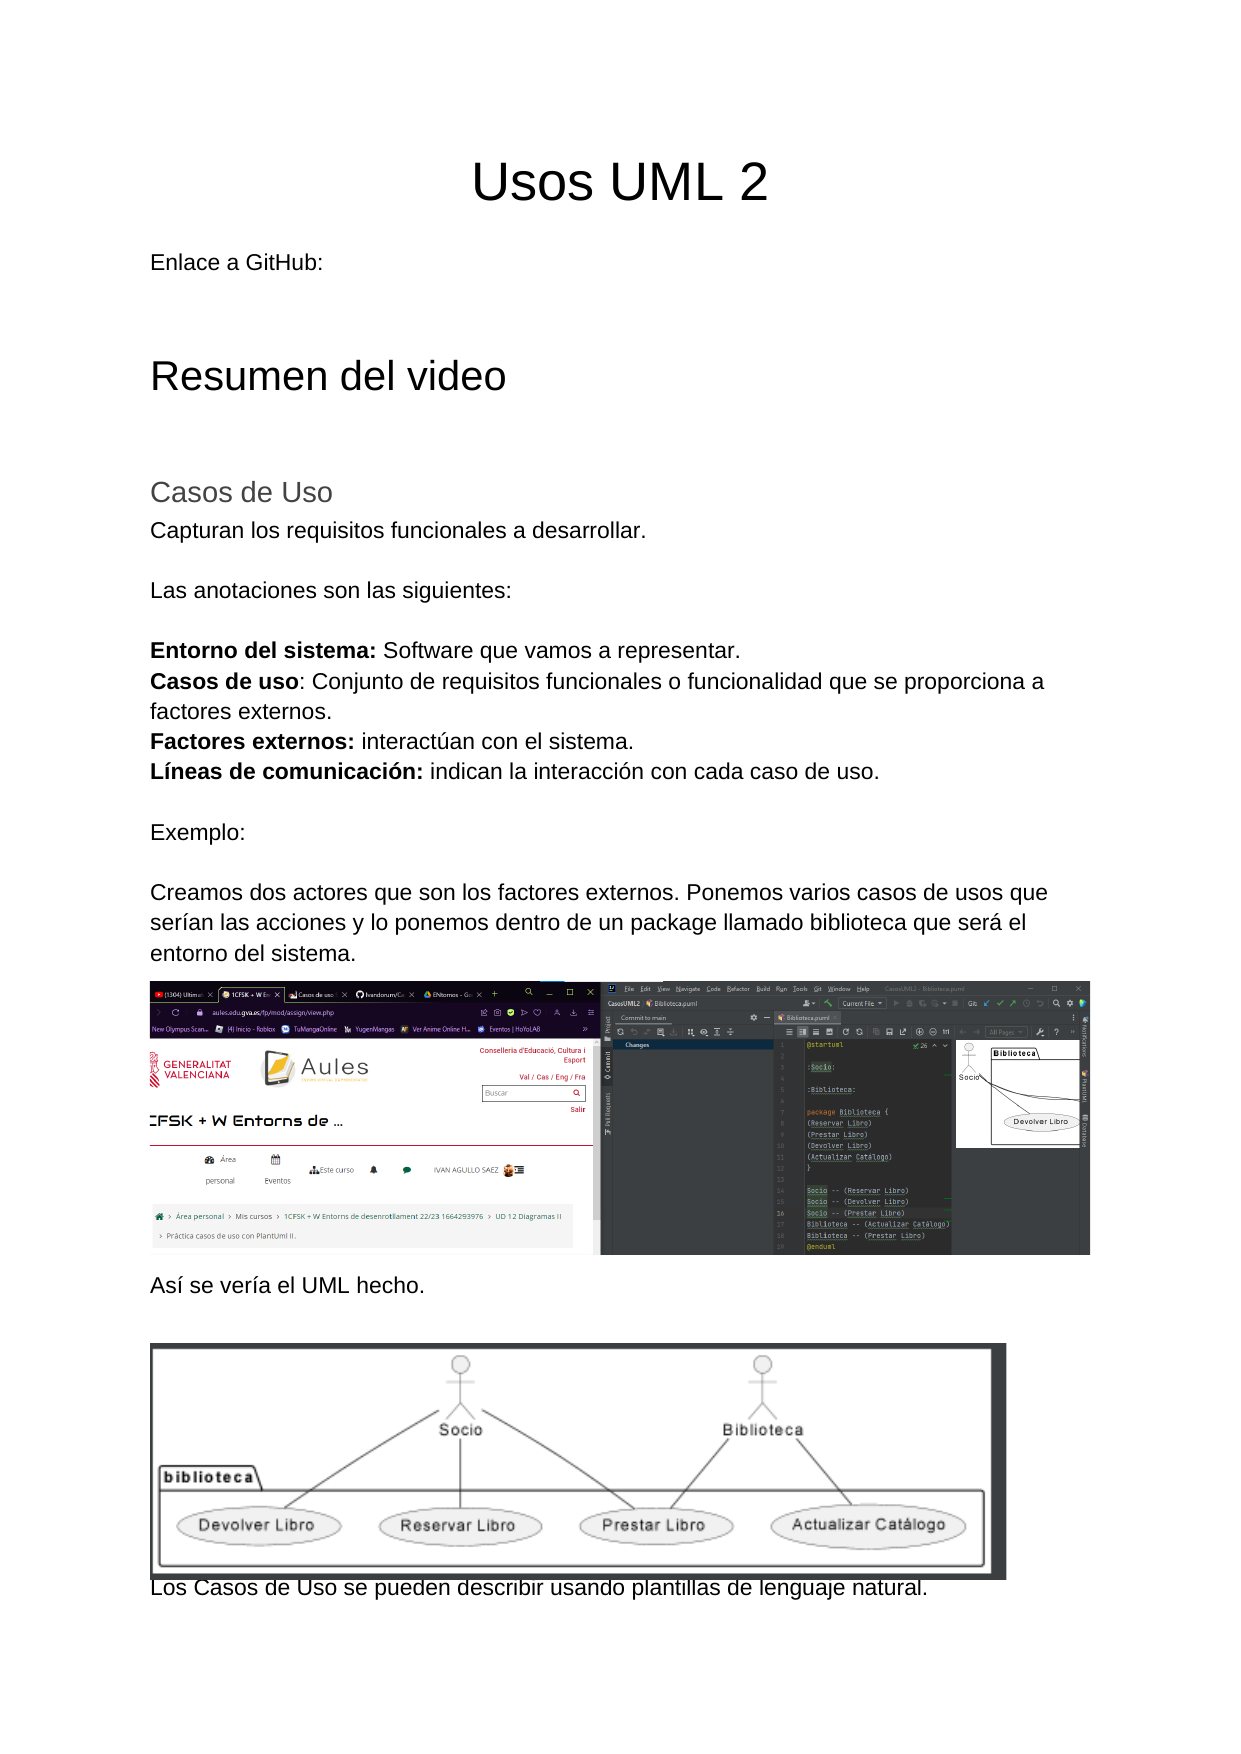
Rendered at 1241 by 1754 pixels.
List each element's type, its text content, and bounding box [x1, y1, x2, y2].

text Creamos dos actores que son los factores externos. Ponemos varios casos de usos que serían las acciones y lo ponemos dentro de un package llamado biblioteca que será el entorno del sistema. [150, 879, 1090, 966]
text Líneas de comunicación: indican la interacción con cada caso de uso. [150, 758, 1090, 785]
text Casos de uso: Conjunto de requisitos funcionales o funcionalidad que se proporciona a factores externos. [150, 668, 1090, 724]
text Exemplo: [150, 819, 1090, 845]
subtitle Resumen del video [150, 351, 1090, 399]
picture [149, 981, 1091, 1255]
title Usos UML 2 [150, 150, 1090, 212]
text Así se vería el UML hecho. [150, 1272, 1090, 1298]
text Factores externos: interactúan con el sistema. [150, 728, 1090, 754]
picture [150, 1343, 1007, 1580]
subtitle Casos de Uso [150, 475, 1090, 508]
text Capturan los requisitos funcionales a desarrollar. [150, 517, 1090, 543]
text Enlace a GitHub: [150, 249, 1090, 275]
text Las anotaciones son las siguientes: [150, 577, 1090, 603]
text Los Casos de Uso se pueden describir usando plantillas de lenguaje natural. [150, 1574, 1090, 1600]
text Entorno del sistema: Software que vamos a representar. [150, 637, 1090, 664]
